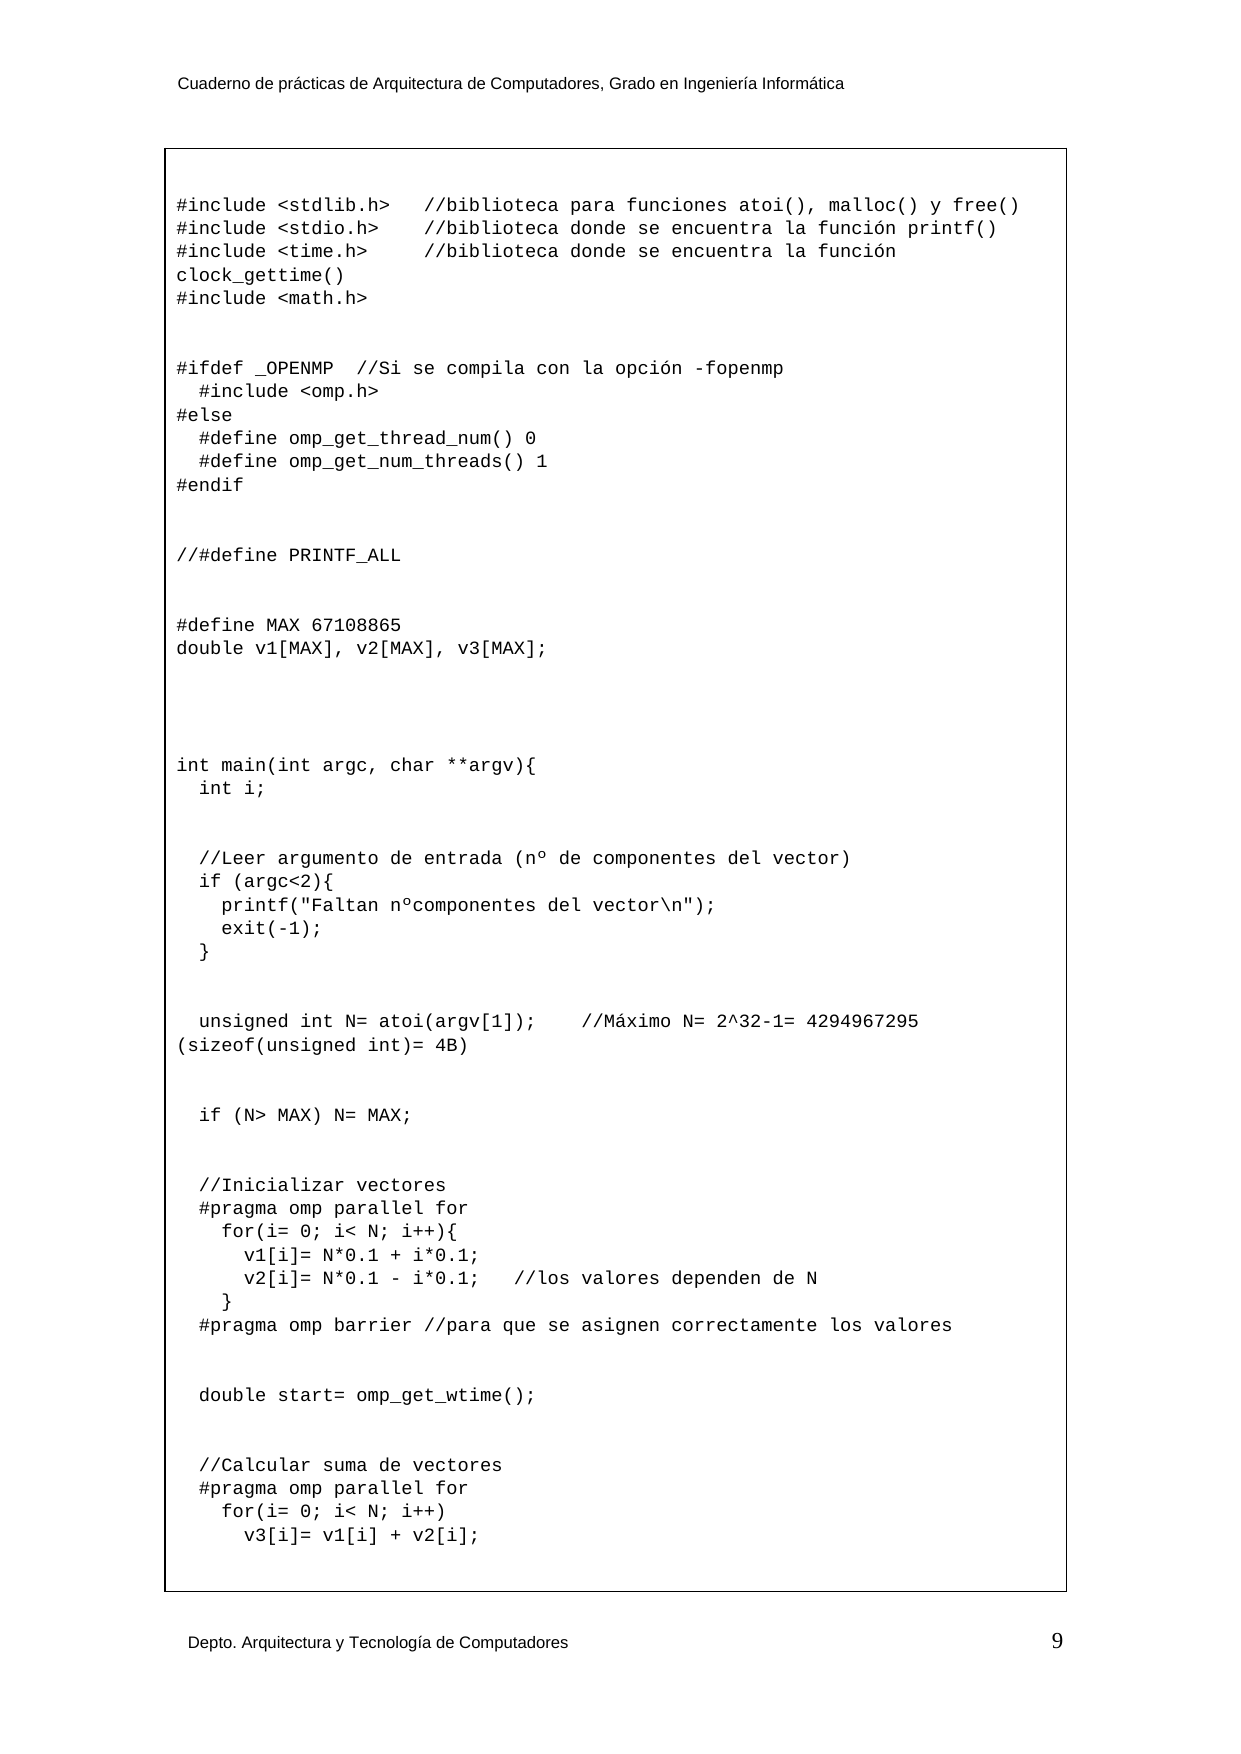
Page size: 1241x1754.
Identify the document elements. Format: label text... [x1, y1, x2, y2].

table_header #include <stdlib.h> //biblioteca para funciones atoi(), malloc() y free() #include <stdio.h> //biblioteca donde se encuentra la función printf() #include <time.h> //biblioteca donde se encuentra la función clock_gettime() #include <math.h> #ifdef _OPENMP //Si se compila con la opción -fopenmp #include <omp.h> #else #define omp_get_thread_num() 0 #define omp_get_num_threads() 1 #endif //#define PRINTF_ALL #define MAX 67108865 double v1[MAX], v2[MAX], v3[MAX]; int main(int argc, char **argv){ int i; //Leer argumento de entrada (nº de componentes del vector) if (argc<2){ printf("Faltan nºcomponentes del vector\n"); exit(-1); } unsigned int N= atoi(argv[1]); //Máximo N= 2^32-1= 4294967295 (sizeof(unsigned int)= 4B) if (N> MAX) N= MAX; //Inicializar vectores #pragma omp parallel for for(i= 0; i< N; i++){ v1[i]= N*0.1 + i*0.1; v2[i]= N*0.1 - i*0.1; //los valores dependen de N } #pragma omp barrier //para que se asignen correctamente los valores double start= omp_get_wtime(); //Calcular suma de vectores #pragma omp parallel for for(i= 0; i< N; i++) v3[i]= v1[i] + v2[i]; [166, 149, 1066, 1591]
